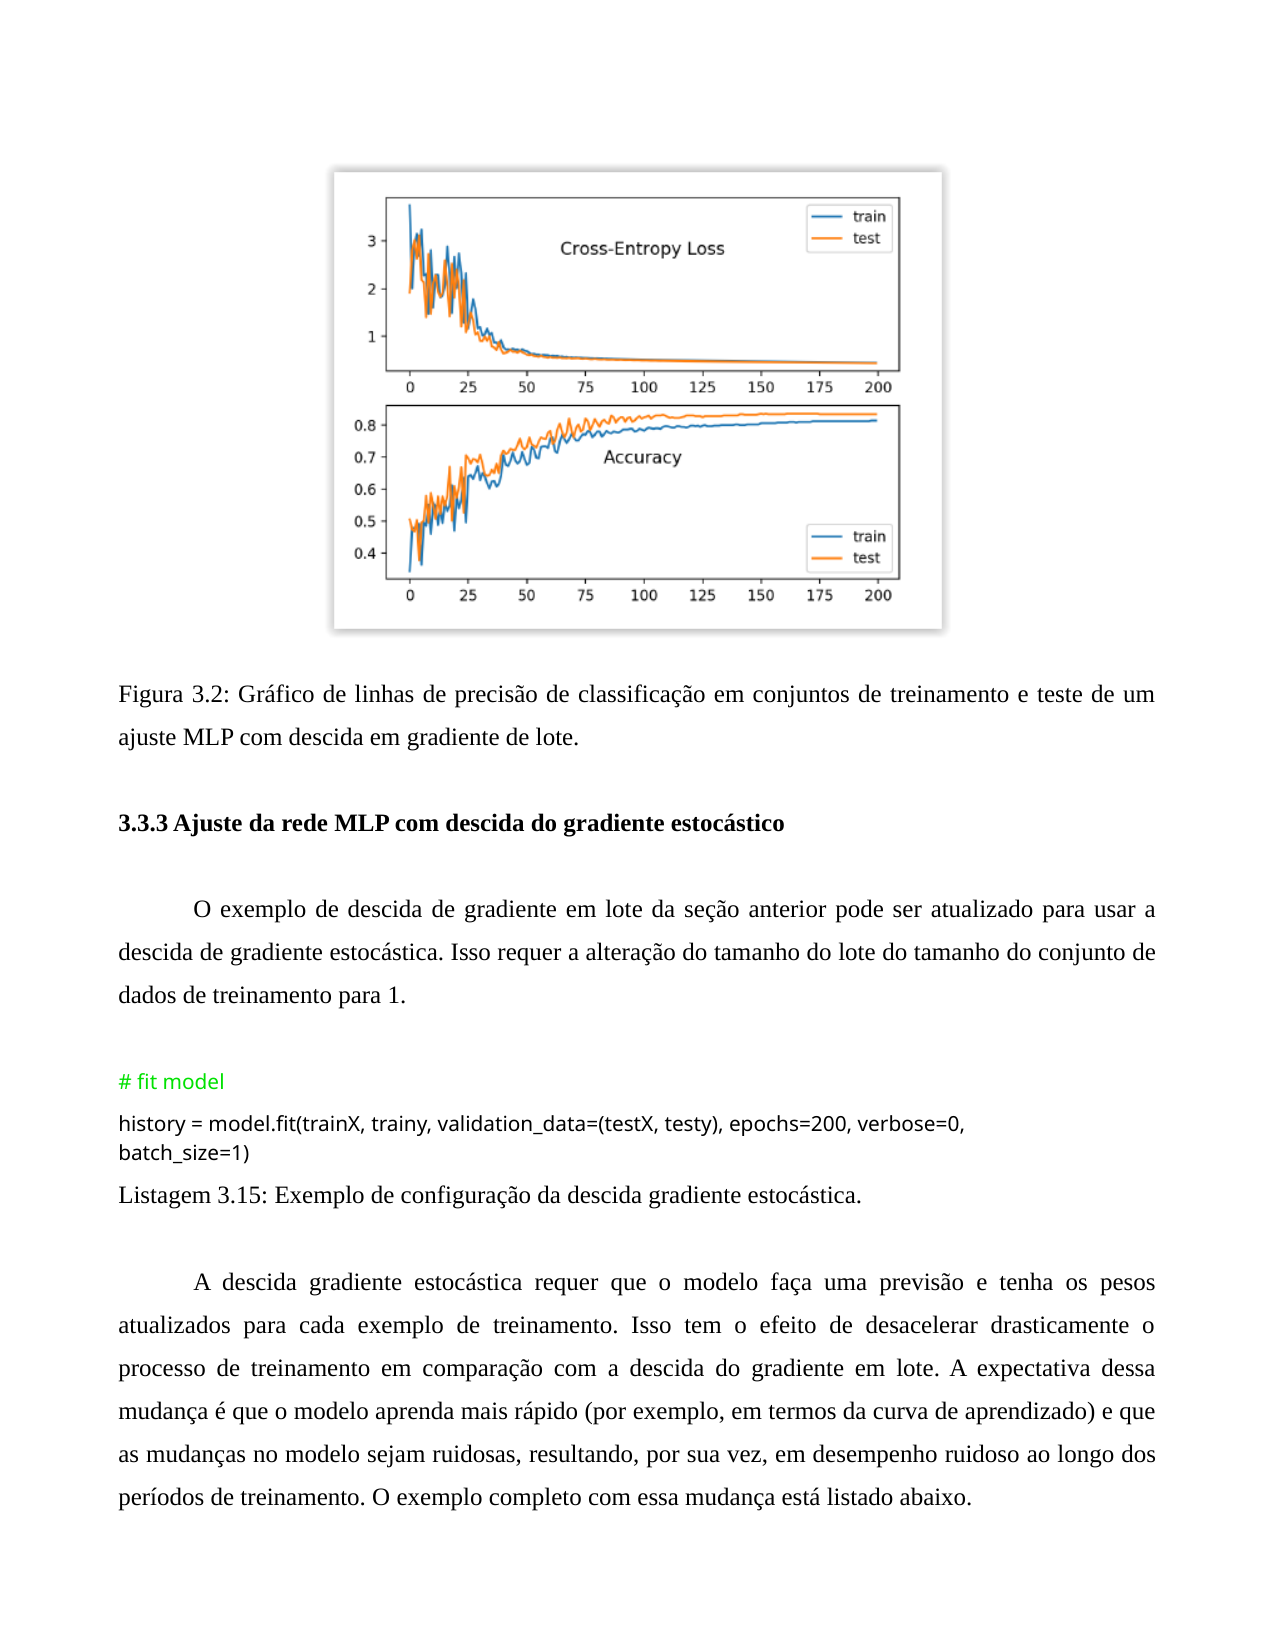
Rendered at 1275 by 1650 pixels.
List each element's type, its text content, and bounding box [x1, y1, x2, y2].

text Figura 3.2: Gráfico de linhas de precisão de classificação em conjuntos de treinamento e teste de um ajuste MLP com descida em gradiente de lote. [118, 679, 1157, 751]
text # fit model [118, 1067, 1157, 1095]
text Listagem 3.15: Exemplo de configuração da descida gradiente estocástica. [118, 1181, 1157, 1209]
text batch_size=1) [118, 1138, 1157, 1166]
text A descida gradiente estocástica requer que o modelo faça uma previsão e tenha os pesos atualizados para cada exemplo de treinamento. Isso tem o efeito de desacelerar drasticamente o processo de treinamento em comparação com a descida do gradiente em lote. A expectativa dessa mudança é que o modelo aprenda mais rápido (por exemplo, em termos da curva de aprendizado) e que as mudanças no modelo sejam ruidosas, resultando, por sua vez, em desempenho ruidoso ao longo dos períodos de treinamento. O exemplo completo com essa mudança está listado abaixo. [118, 1267, 1157, 1511]
text O exemplo de descida de gradiente em lote da seção anterior pode ser atualizado para usar a descida de gradiente estocástica. Isso requer a alteração do tamanho do lote do tamanho do conjunto de dados de treinamento para 1. [118, 894, 1157, 1009]
text 3.3.3 Ajuste da rede MLP com descida do gradiente estocástico [118, 808, 1157, 837]
text history = model.fit(trainX, trainy, validation_data=(testX, testy), epochs=200, verbose=0, [118, 1109, 1157, 1138]
picture [323, 161, 952, 639]
